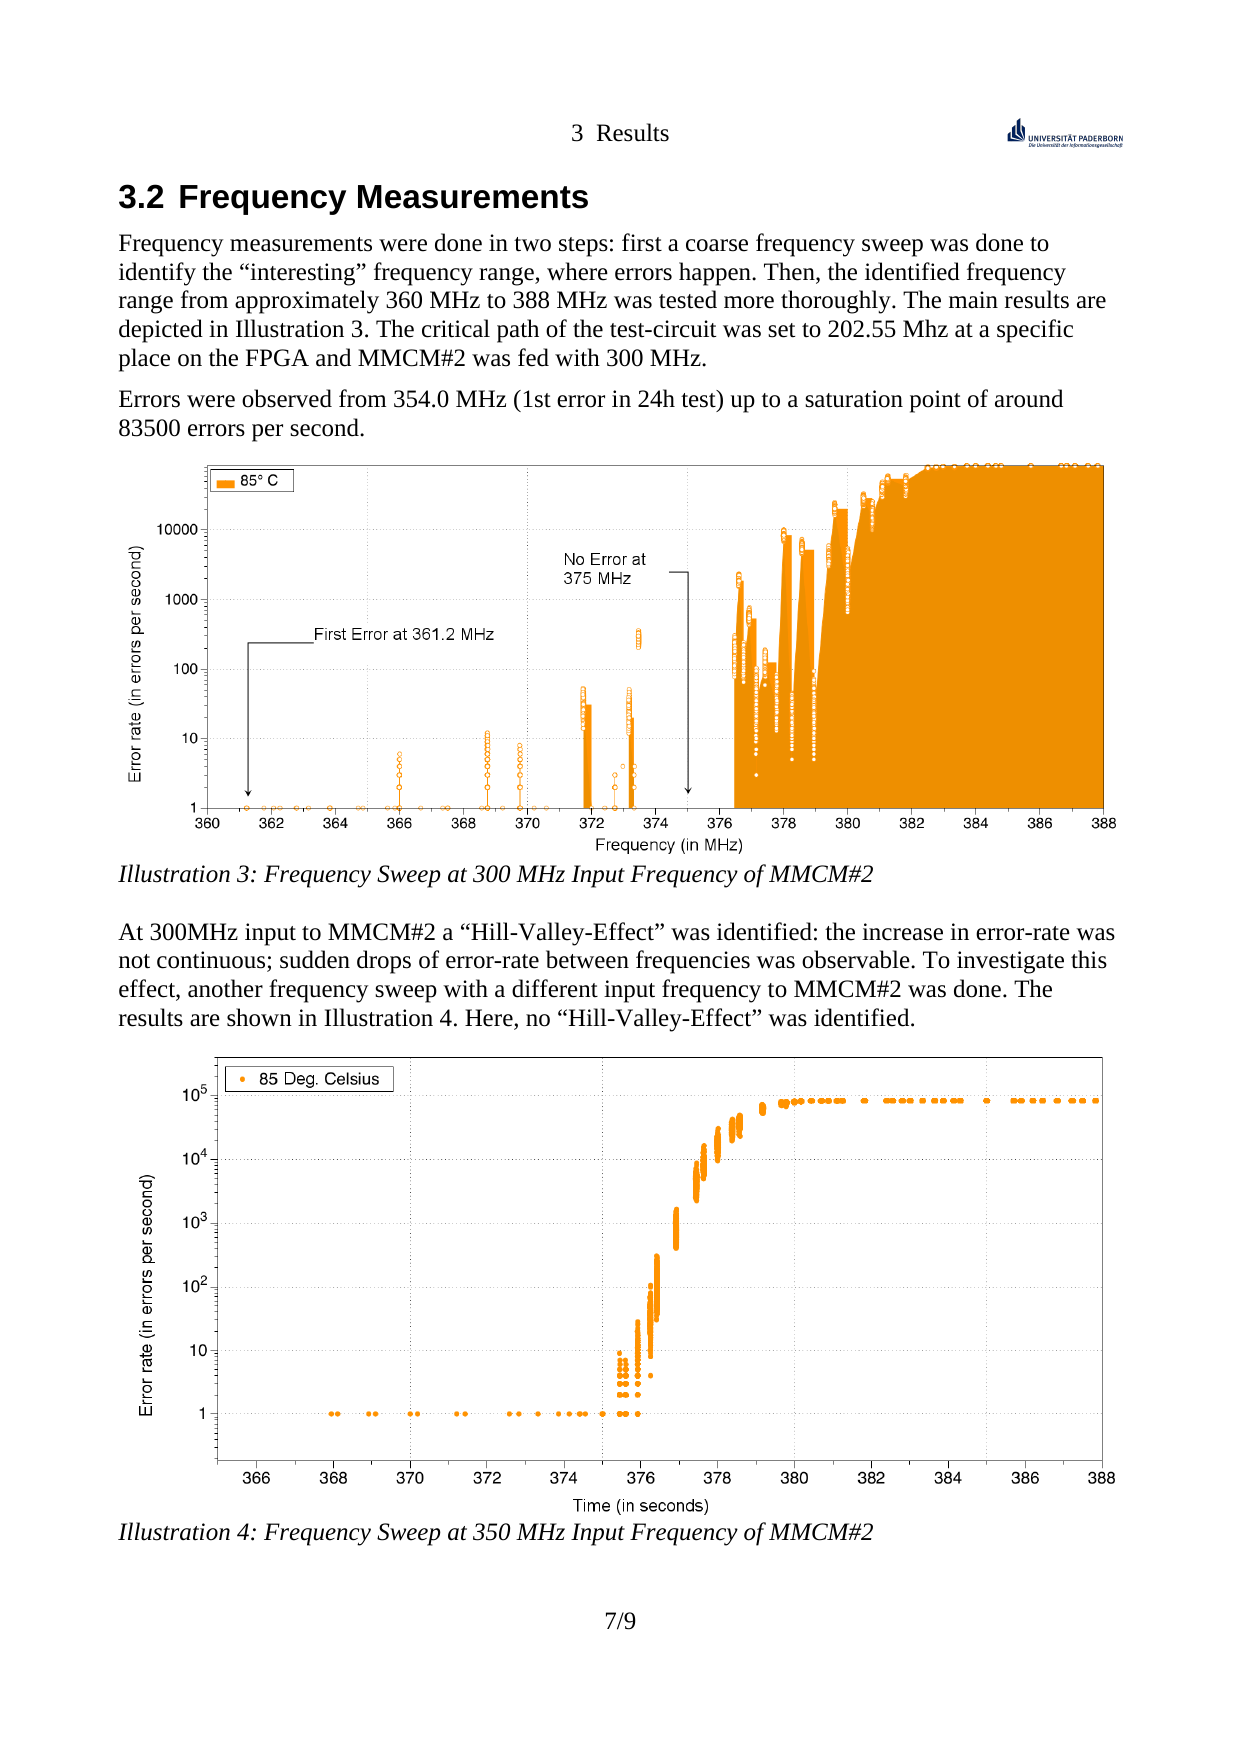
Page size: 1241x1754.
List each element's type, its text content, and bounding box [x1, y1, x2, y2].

text Errors were observed from 354.0 MHz (1st error in 24h test) up to a saturation point of around 83500 errors per second. [118, 384, 1122, 442]
text At 300MHz input to MMCM#2 a “Hill-Valley-Effect” was identified: the increase in error-rate was not continuous; sudden drops of error-rate between frequencies was observable. To investigate this effect, another frequency sweep with a different input frequency to MMCM#2 was done. The results are shown in Illustration 4. Here, no “Hill-Valley-Effect” was identified. [118, 917, 1122, 1032]
text Illustration 4: Frequency Sweep at 350 MHz Input Frequency of MMCM#2 [118, 1518, 1122, 1546]
text Frequency measurements were done in two steps: first a coarse frequency sweep was done to identify the “interesting” frequency range, where errors happen. Then, the identified frequency range from approximately 360 MHz to 388 MHz was tested more thoroughly. The main results are depicted in Illustration 3. The critical path of the test-circuit was set to 202.55 Mhz at a specific place on the FPGA and MMCM#2 was fed with 300 MHz. [118, 228, 1122, 372]
picture [1007, 118, 1123, 148]
picture [118, 454, 1123, 859]
subtitle Frequency Measurements [118, 177, 1122, 216]
text Illustration 3: Frequency Sweep at 300 MHz Input Frequency of MMCM#2 [118, 859, 1122, 888]
picture [118, 1044, 1123, 1518]
